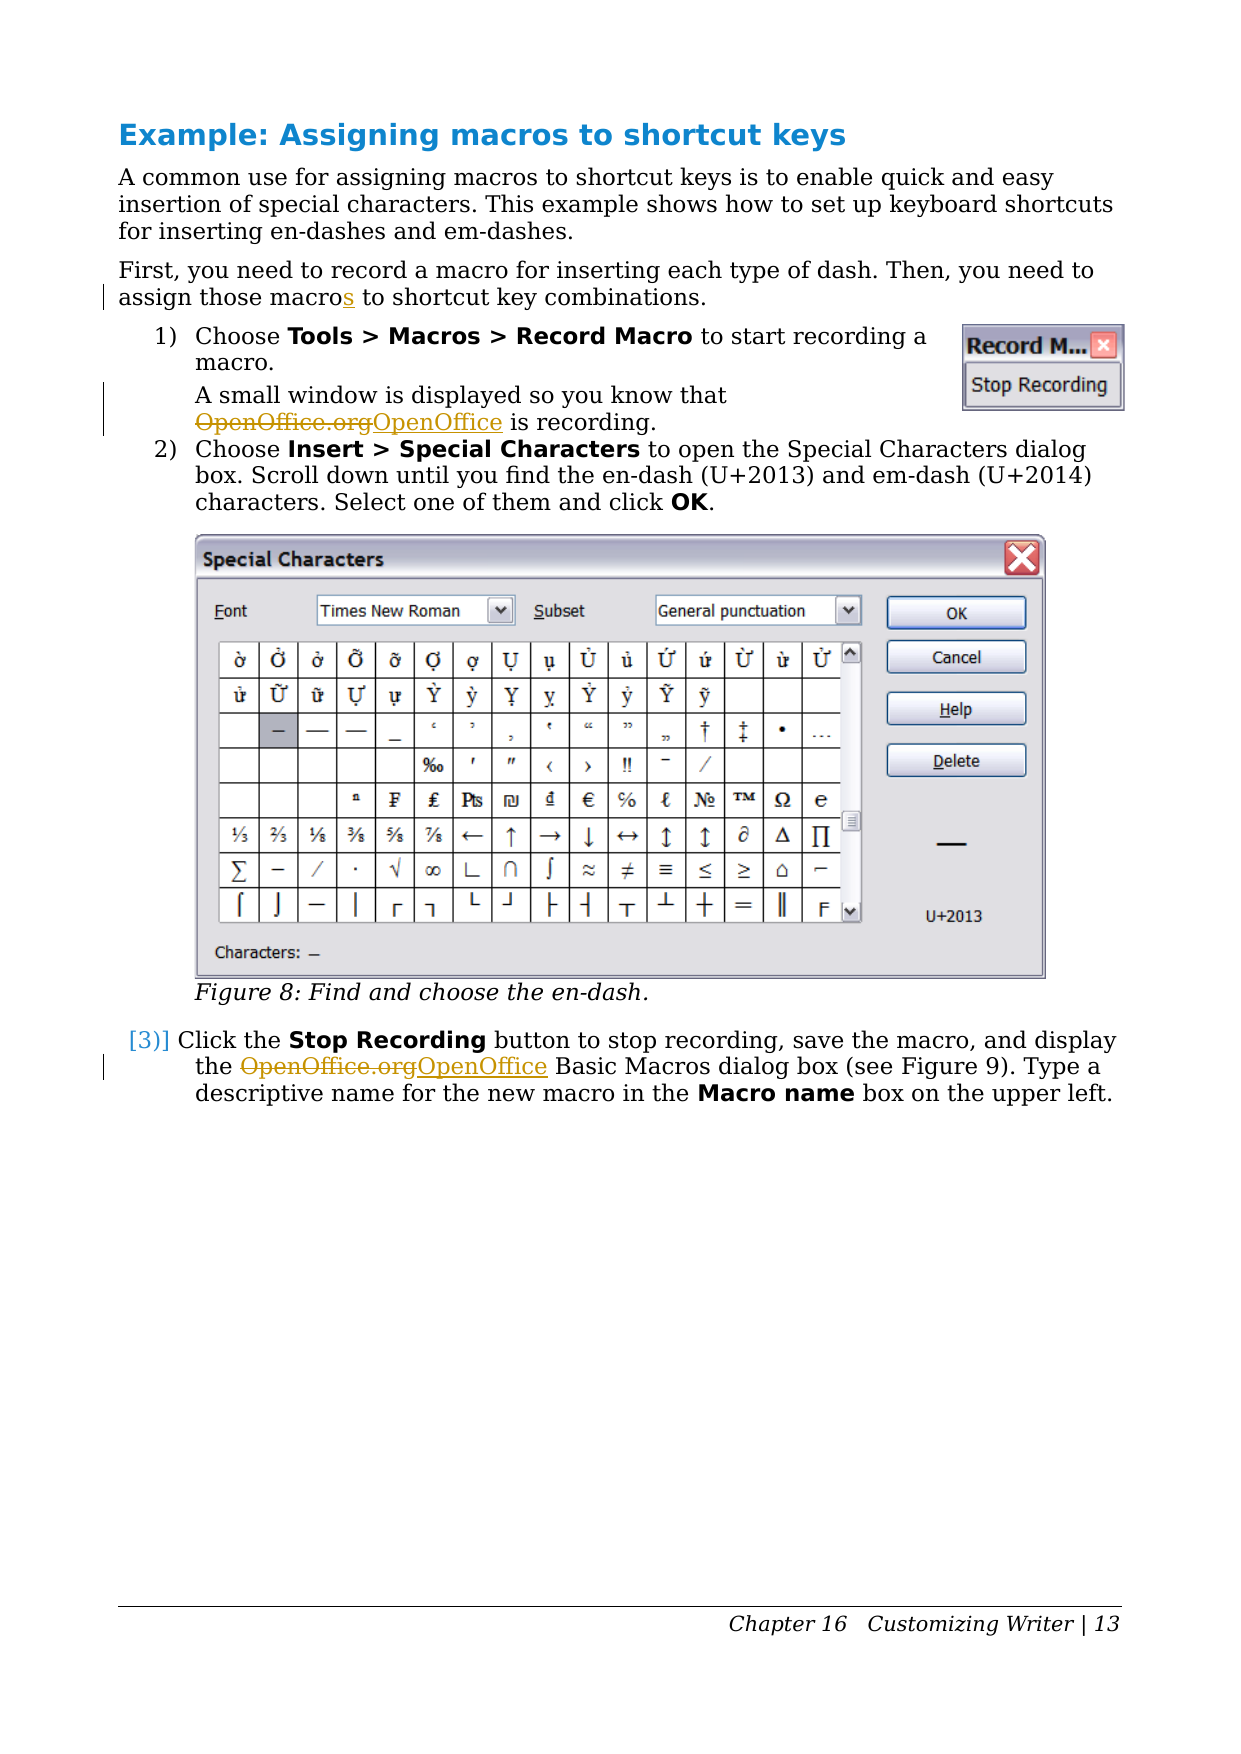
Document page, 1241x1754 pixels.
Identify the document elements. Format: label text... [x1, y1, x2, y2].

list Choose Tools > Macros > Record Macro to start recording a macro. [177, 323, 1122, 376]
picture [194, 534, 1046, 979]
text Figure 8: Find and choose the en-dash. [194, 979, 1046, 1005]
list A small window is displayed so you know that OpenOffice is recording. [195, 382, 1122, 436]
picture [962, 324, 1125, 411]
subtitle Example: Assigning macros to shortcut keys [118, 118, 1122, 152]
list Choose Insert > Special Characters to open the Special Characters dialog box. Scroll down until you find the en-dash (U+2013) and em-dash (U+2014) characters. Select one of them and click OK. [177, 436, 1122, 516]
text A common use for assigning macros to shortcut keys is to enable quick and easy insertion of special characters. This example shows how to set up keyboard shortcuts for inserting en-dashes and em-dashes. [118, 164, 1122, 244]
text First, you need to record a macro for inserting each type of dash. Then, you need to assign those macros to shortcut key combinations. [118, 257, 1122, 310]
list Click the Stop Recording button to stop recording, save the macro, and display the OpenOffice Basic Macros dialog box (see Figure 9). Type a descriptive name for the new macro in the Macro name box on the upper left. [177, 1027, 1122, 1107]
